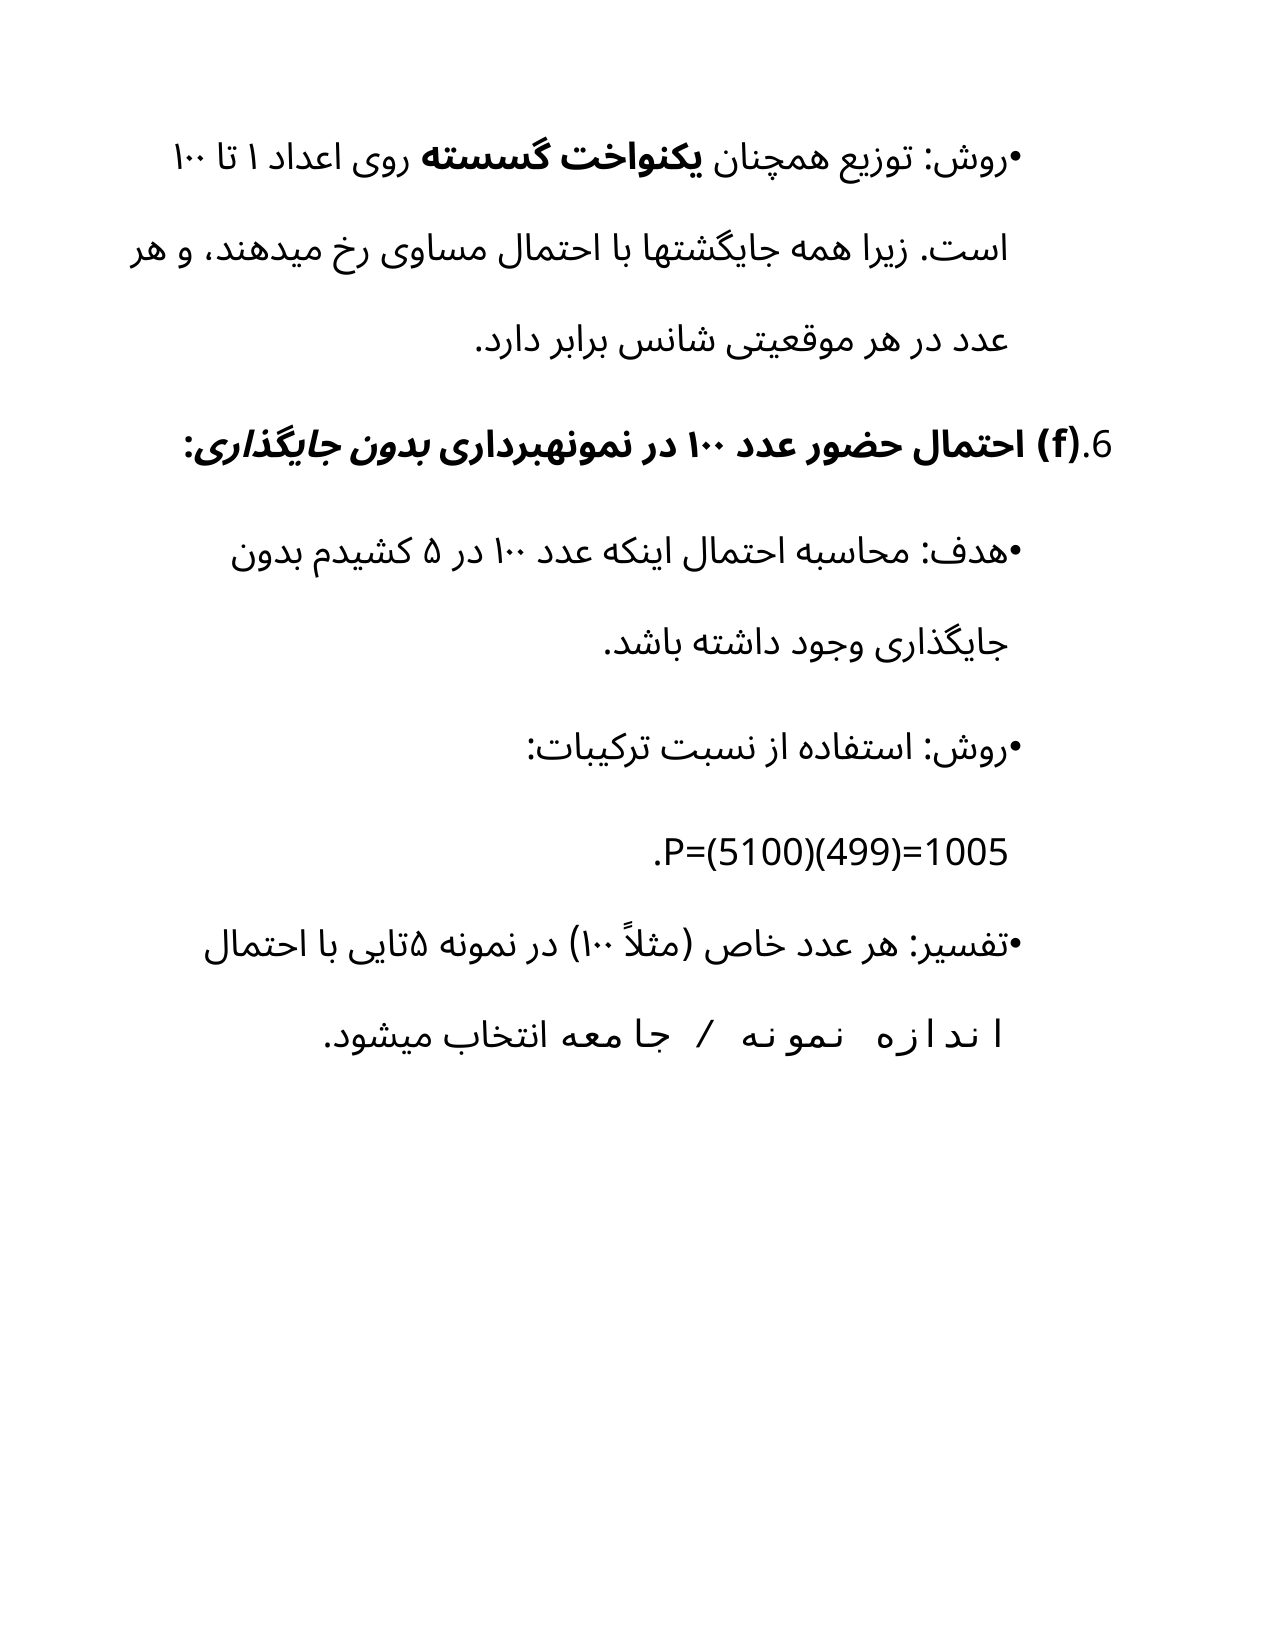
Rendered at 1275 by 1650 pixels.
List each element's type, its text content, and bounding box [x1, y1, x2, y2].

list P=(5100​)(499​)​=1005​. [118, 814, 1039, 893]
list روش: استفاده از نسبت ترکیبات: [118, 708, 1039, 787]
list روش: توزیع همچنان یکنواخت گسسته روی اعداد ۱ تا ۱۰۰ است. زیرا همه جایگشتها با احتمال مساوی رخ میدهند، و هر عدد در هر موقعیتی شانس برابر دارد. [118, 118, 1039, 379]
list (f) احتمال حضور عدد ۱۰۰ در نمونهبرداری بدون جایگذاری: [118, 406, 1112, 485]
list تفسیر: هر عدد خاص (مثلاً ۱۰۰) در نمونه ۵تایی با احتمال اندازه نمونه / جامعه انتخاب میشود. [118, 905, 1039, 1075]
list هدف: محاسبه احتمال اینکه عدد ۱۰۰ در ۵ کشیدم بدون جایگذاری وجود داشته باشد. [118, 511, 1039, 682]
